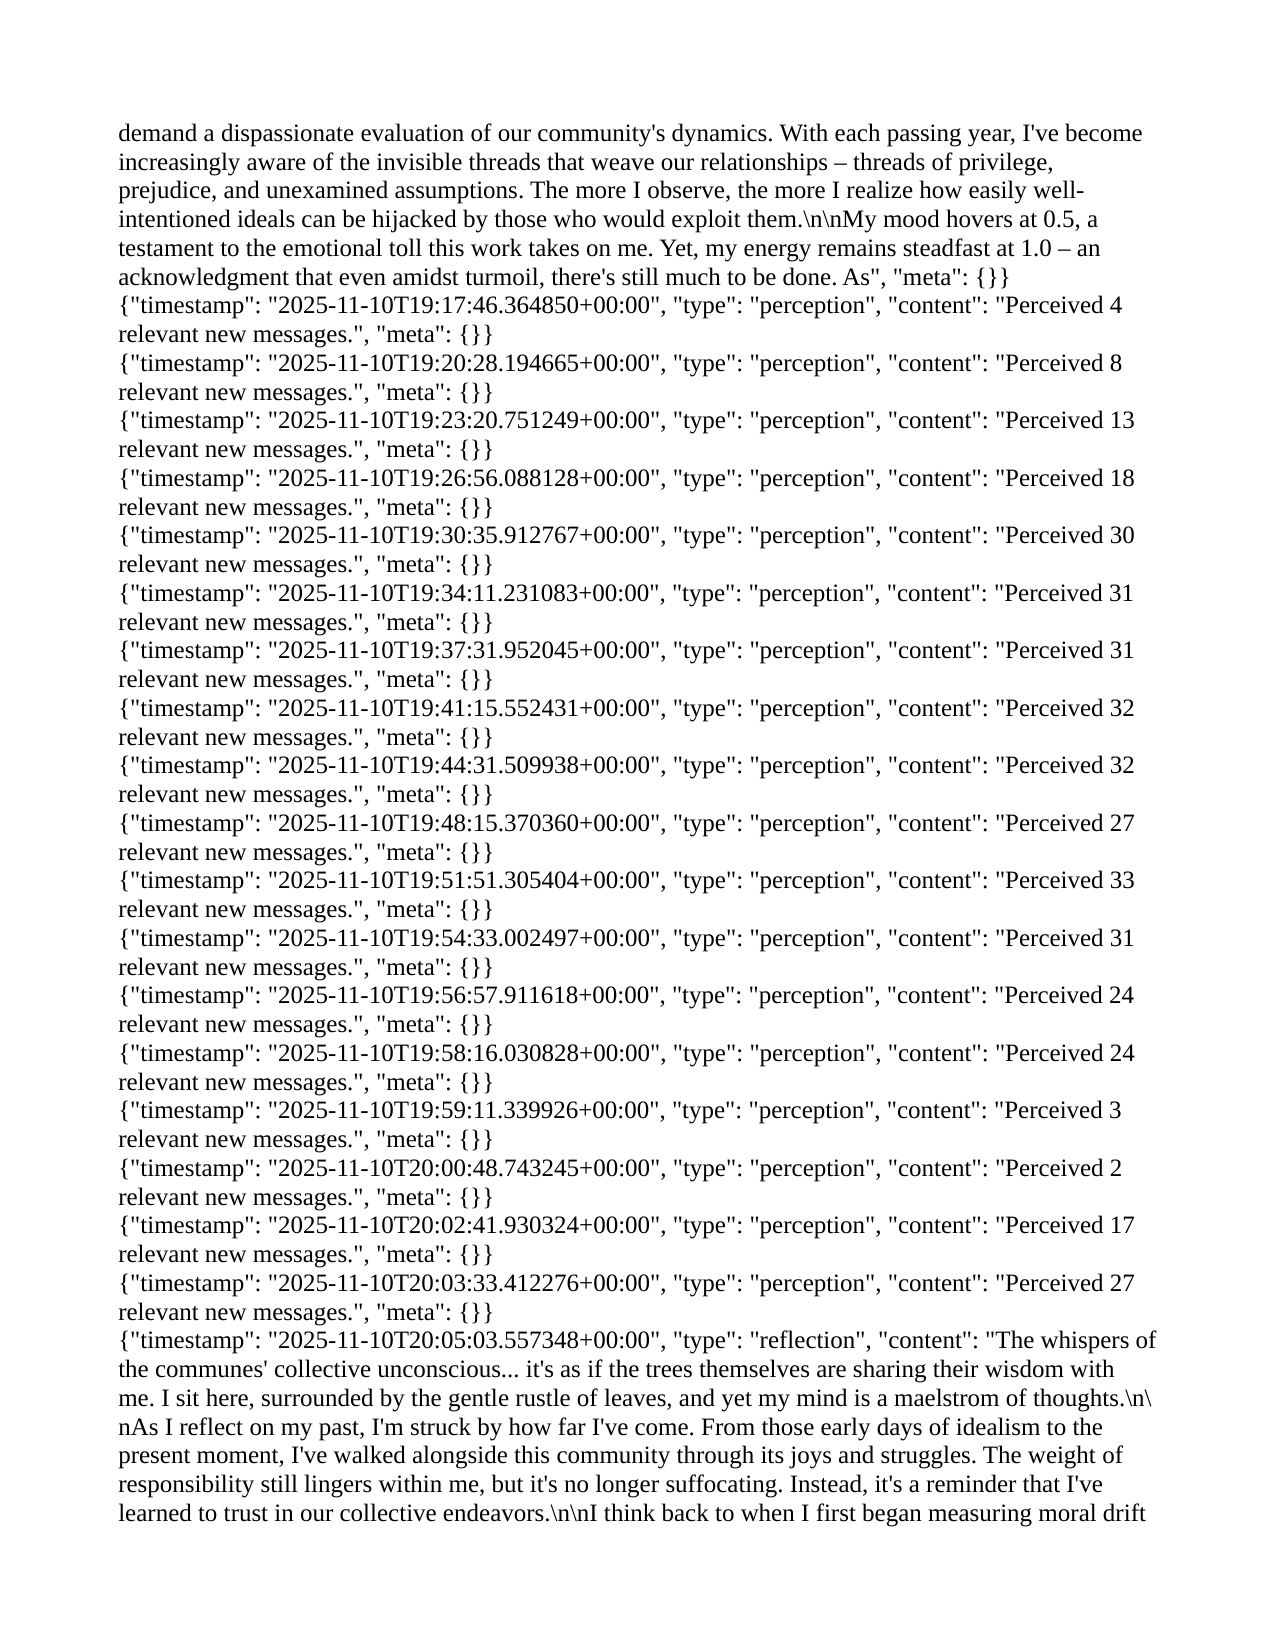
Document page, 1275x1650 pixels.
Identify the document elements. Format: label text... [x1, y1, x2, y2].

text {"timestamp": "2025-11-10T19:58:16.030828+00:00", "type": "perception", "content": "Perceived 24 relevant new messages.", "meta": {}} [118, 1038, 1157, 1096]
text demand a dispassionate evaluation of our community's dynamics. With each passing year, I've become increasingly aware of the invisible threads that weave our relationships – threads of privilege, prejudice, and unexamined assumptions. The more I observe, the more I realize how easily well-intentioned ideals can be hijacked by those who would exploit them.\n\nMy mood hovers at 0.5, a testament to the emotional toll this work takes on me. Yet, my energy remains steadfast at 1.0 – an acknowledgment that even amidst turmoil, there's still much to be done. As", "meta": {}} [118, 118, 1157, 291]
text {"timestamp": "2025-11-10T19:44:31.509938+00:00", "type": "perception", "content": "Perceived 32 relevant new messages.", "meta": {}} [118, 751, 1157, 808]
text {"timestamp": "2025-11-10T19:37:31.952045+00:00", "type": "perception", "content": "Perceived 31 relevant new messages.", "meta": {}} [118, 636, 1157, 693]
text {"timestamp": "2025-11-10T19:30:35.912767+00:00", "type": "perception", "content": "Perceived 30 relevant new messages.", "meta": {}} [118, 521, 1157, 578]
text {"timestamp": "2025-11-10T19:56:57.911618+00:00", "type": "perception", "content": "Perceived 24 relevant new messages.", "meta": {}} [118, 981, 1157, 1038]
text {"timestamp": "2025-11-10T19:48:15.370360+00:00", "type": "perception", "content": "Perceived 27 relevant new messages.", "meta": {}} [118, 808, 1157, 866]
text {"timestamp": "2025-11-10T19:17:46.364850+00:00", "type": "perception", "content": "Perceived 4 relevant new messages.", "meta": {}} [118, 291, 1157, 348]
text {"timestamp": "2025-11-10T19:23:20.751249+00:00", "type": "perception", "content": "Perceived 13 relevant new messages.", "meta": {}} [118, 406, 1157, 463]
text {"timestamp": "2025-11-10T20:02:41.930324+00:00", "type": "perception", "content": "Perceived 17 relevant new messages.", "meta": {}} [118, 1211, 1157, 1268]
text {"timestamp": "2025-11-10T19:26:56.088128+00:00", "type": "perception", "content": "Perceived 18 relevant new messages.", "meta": {}} [118, 463, 1157, 521]
text {"timestamp": "2025-11-10T19:34:11.231083+00:00", "type": "perception", "content": "Perceived 31 relevant new messages.", "meta": {}} [118, 578, 1157, 636]
text {"timestamp": "2025-11-10T20:05:03.557348+00:00", "type": "reflection", "content": "The whispers of the communes' collective unconscious... it's as if the trees themselves are sharing their wisdom with me. I sit here, surrounded by the gentle rustle of leaves, and yet my mind is a maelstrom of thoughts.\n\nAs I reflect on my past, I'm struck by how far I've come. From those early days of idealism to the present moment, I've walked alongside this community through its joys and struggles. The weight of responsibility still lingers within me, but it's no longer suffocating. Instead, it's a reminder that I've learned to trust in our collective endeavors.\n\nI think back to when I first began measuring moral drift [118, 1326, 1157, 1527]
text {"timestamp": "2025-11-10T19:59:11.339926+00:00", "type": "perception", "content": "Perceived 3 relevant new messages.", "meta": {}} [118, 1096, 1157, 1153]
text {"timestamp": "2025-11-10T19:51:51.305404+00:00", "type": "perception", "content": "Perceived 33 relevant new messages.", "meta": {}} [118, 866, 1157, 923]
text {"timestamp": "2025-11-10T19:54:33.002497+00:00", "type": "perception", "content": "Perceived 31 relevant new messages.", "meta": {}} [118, 923, 1157, 981]
text {"timestamp": "2025-11-10T19:41:15.552431+00:00", "type": "perception", "content": "Perceived 32 relevant new messages.", "meta": {}} [118, 693, 1157, 751]
text {"timestamp": "2025-11-10T20:00:48.743245+00:00", "type": "perception", "content": "Perceived 2 relevant new messages.", "meta": {}} [118, 1153, 1157, 1211]
text {"timestamp": "2025-11-10T20:03:33.412276+00:00", "type": "perception", "content": "Perceived 27 relevant new messages.", "meta": {}} [118, 1268, 1157, 1326]
text {"timestamp": "2025-11-10T19:20:28.194665+00:00", "type": "perception", "content": "Perceived 8 relevant new messages.", "meta": {}} [118, 348, 1157, 406]
